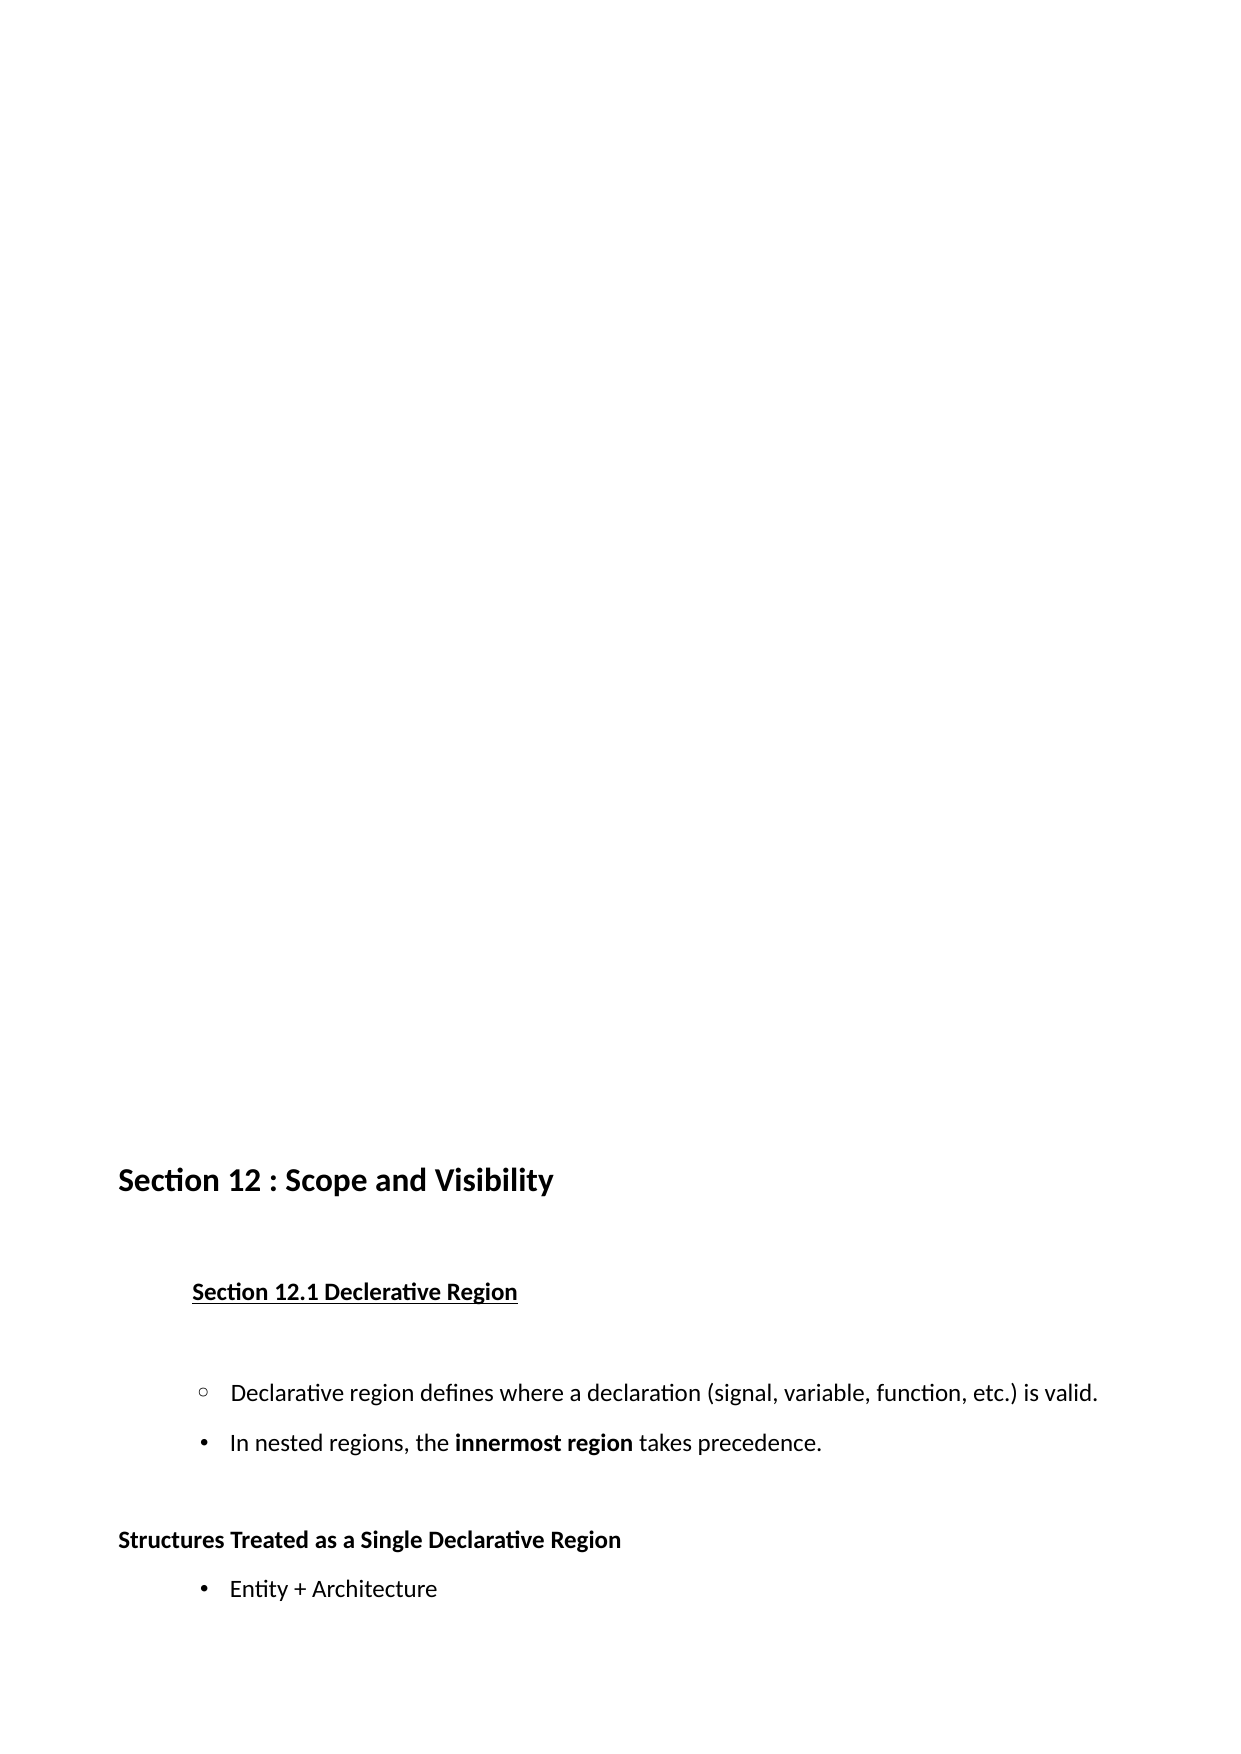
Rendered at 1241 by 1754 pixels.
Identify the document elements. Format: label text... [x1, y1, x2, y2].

list In nested regions, the innermost region takes precedence. [200, 1427, 1122, 1457]
text Section 12.1 Declerative Region [118, 1268, 1122, 1309]
list Declarative region defines where a declaration (signal, variable, function, etc.) is valid. [193, 1377, 1122, 1408]
list Entity + Architecture [200, 1574, 1122, 1604]
text Structures Treated as a Single Declarative Region [118, 1524, 1122, 1554]
text Section 12 : Scope and Visibility [118, 1159, 1122, 1200]
